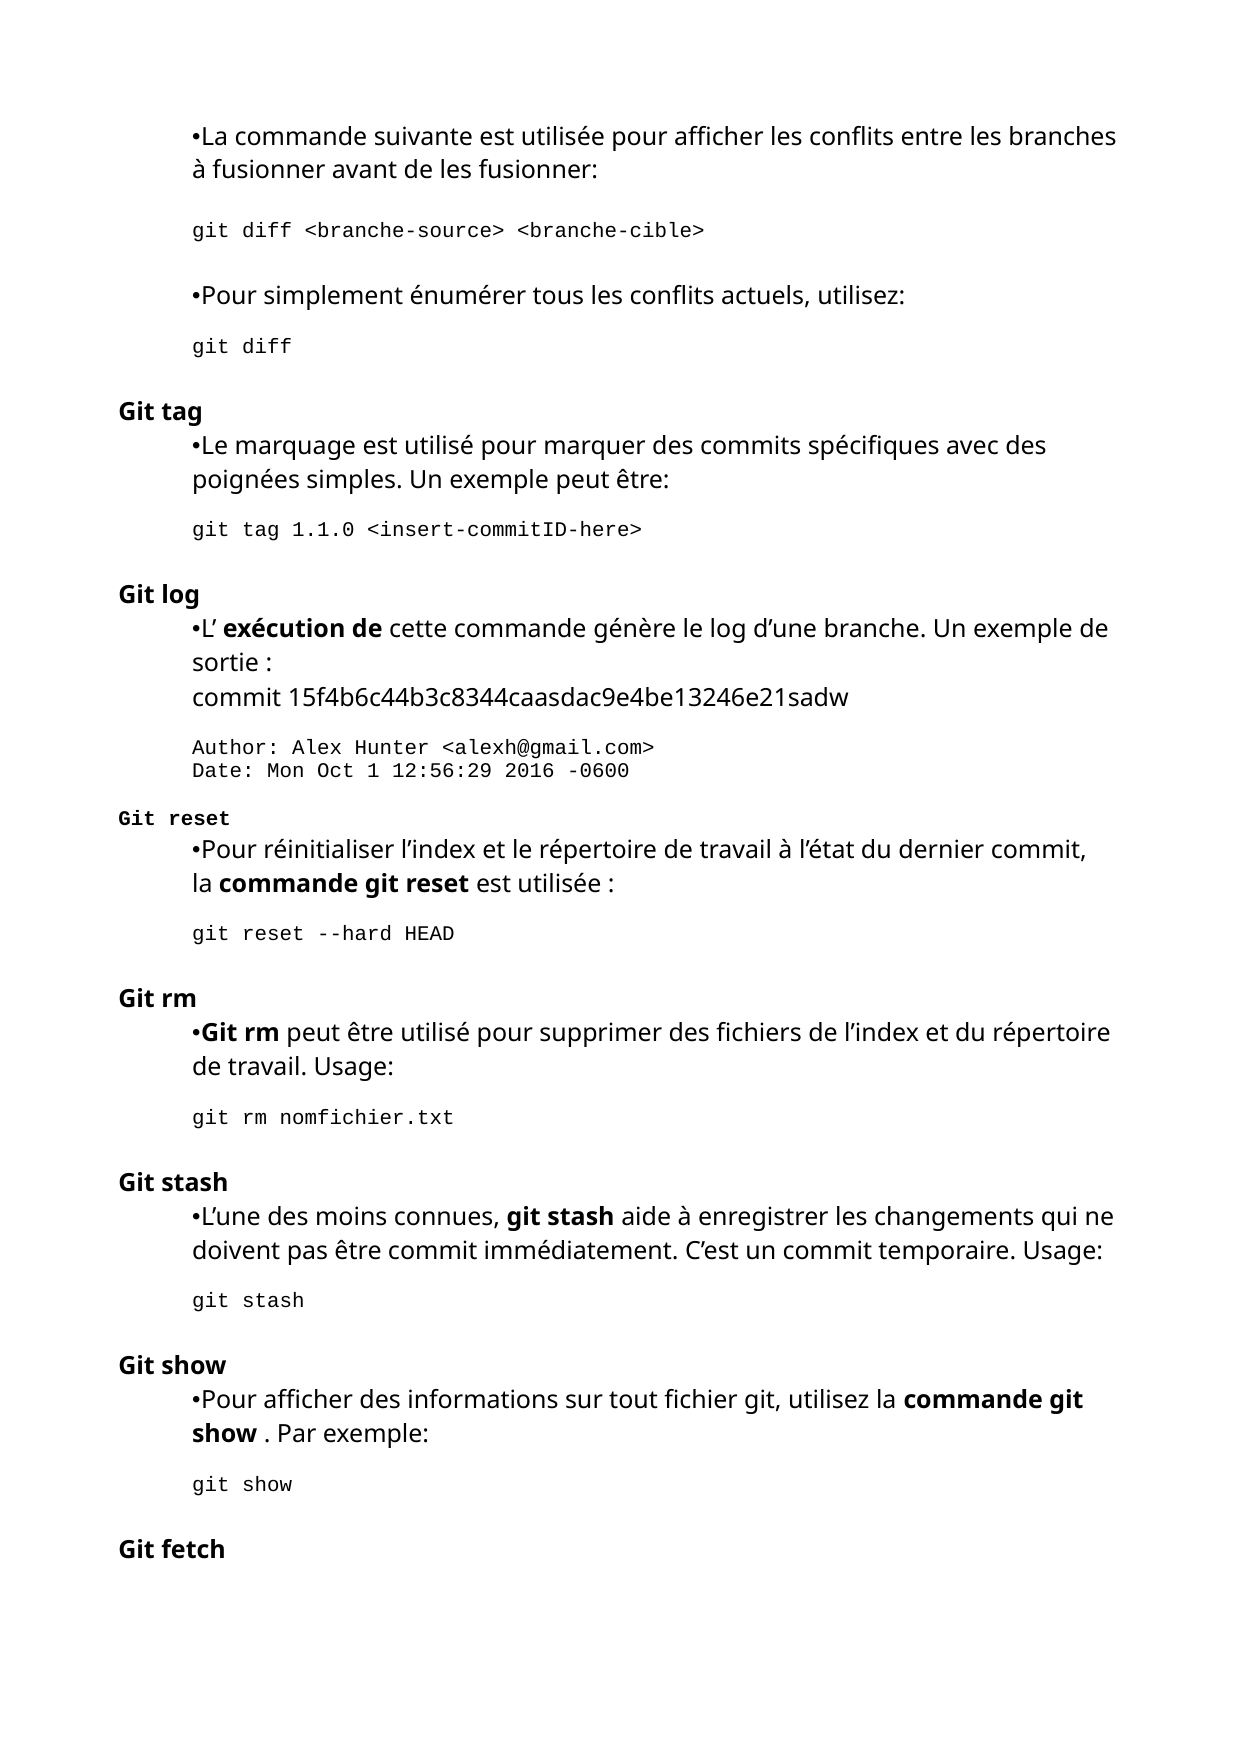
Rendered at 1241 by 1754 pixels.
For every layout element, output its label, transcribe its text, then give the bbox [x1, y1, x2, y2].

text Git stash [118, 1130, 1122, 1198]
list Git rm peut être utilisé pour supprimer des fichiers de l’index et du répertoire de travail. Usage: [118, 1015, 1122, 1083]
list L’une des moins connues, git stash aide à enregistrer les changements qui ne doivent pas être commit immédiatement. C’est un commit temporaire. Usage: [118, 1198, 1122, 1267]
list git tag 1.1.0 <insert-commitID-here> [118, 496, 1122, 543]
list commit 15f4b6c44b3c8344caasdac9e4be13246e21sadw [118, 679, 1122, 713]
list Pour simplement énumérer tous les conflits actuels, utilisez: [118, 278, 1122, 312]
list git reset --hard HEAD [118, 899, 1122, 947]
text Git log [118, 543, 1122, 611]
list Date: Mon Oct 1 12:56:29 2016 -0600 [118, 761, 1122, 784]
list Pour afficher des informations sur tout fichier git, utilisez la commande git show . Par exemple: [118, 1382, 1122, 1450]
text Git tag [118, 359, 1122, 427]
text Git reset [118, 784, 1122, 831]
list Le marquage est utilisé pour marquer des commits spécifiques avec des poignées simples. Un exemple peut être: [118, 427, 1122, 496]
text Git fetch [118, 1497, 1122, 1566]
list L’ exécution de cette commande génère le log d’une branche. Un exemple de sortie : [118, 611, 1122, 679]
list git stash [118, 1267, 1122, 1314]
text Git rm [118, 947, 1122, 1015]
list Pour réinitialiser l’index et le répertoire de travail à l’état du dernier commit, la commande git reset est utilisée : [118, 831, 1122, 899]
list git diff [118, 312, 1122, 359]
list git diff <branche-source> <branche-cible> [118, 220, 1122, 244]
list git rm nomfichier.txt [118, 1083, 1122, 1130]
list Author: Alex Hunter <alexh@gmail.com> [118, 713, 1122, 761]
list git show [118, 1450, 1122, 1497]
text Git show [118, 1314, 1122, 1382]
list La commande suivante est utilisée pour afficher les conflits entre les branches à fusionner avant de les fusionner: [118, 118, 1122, 186]
